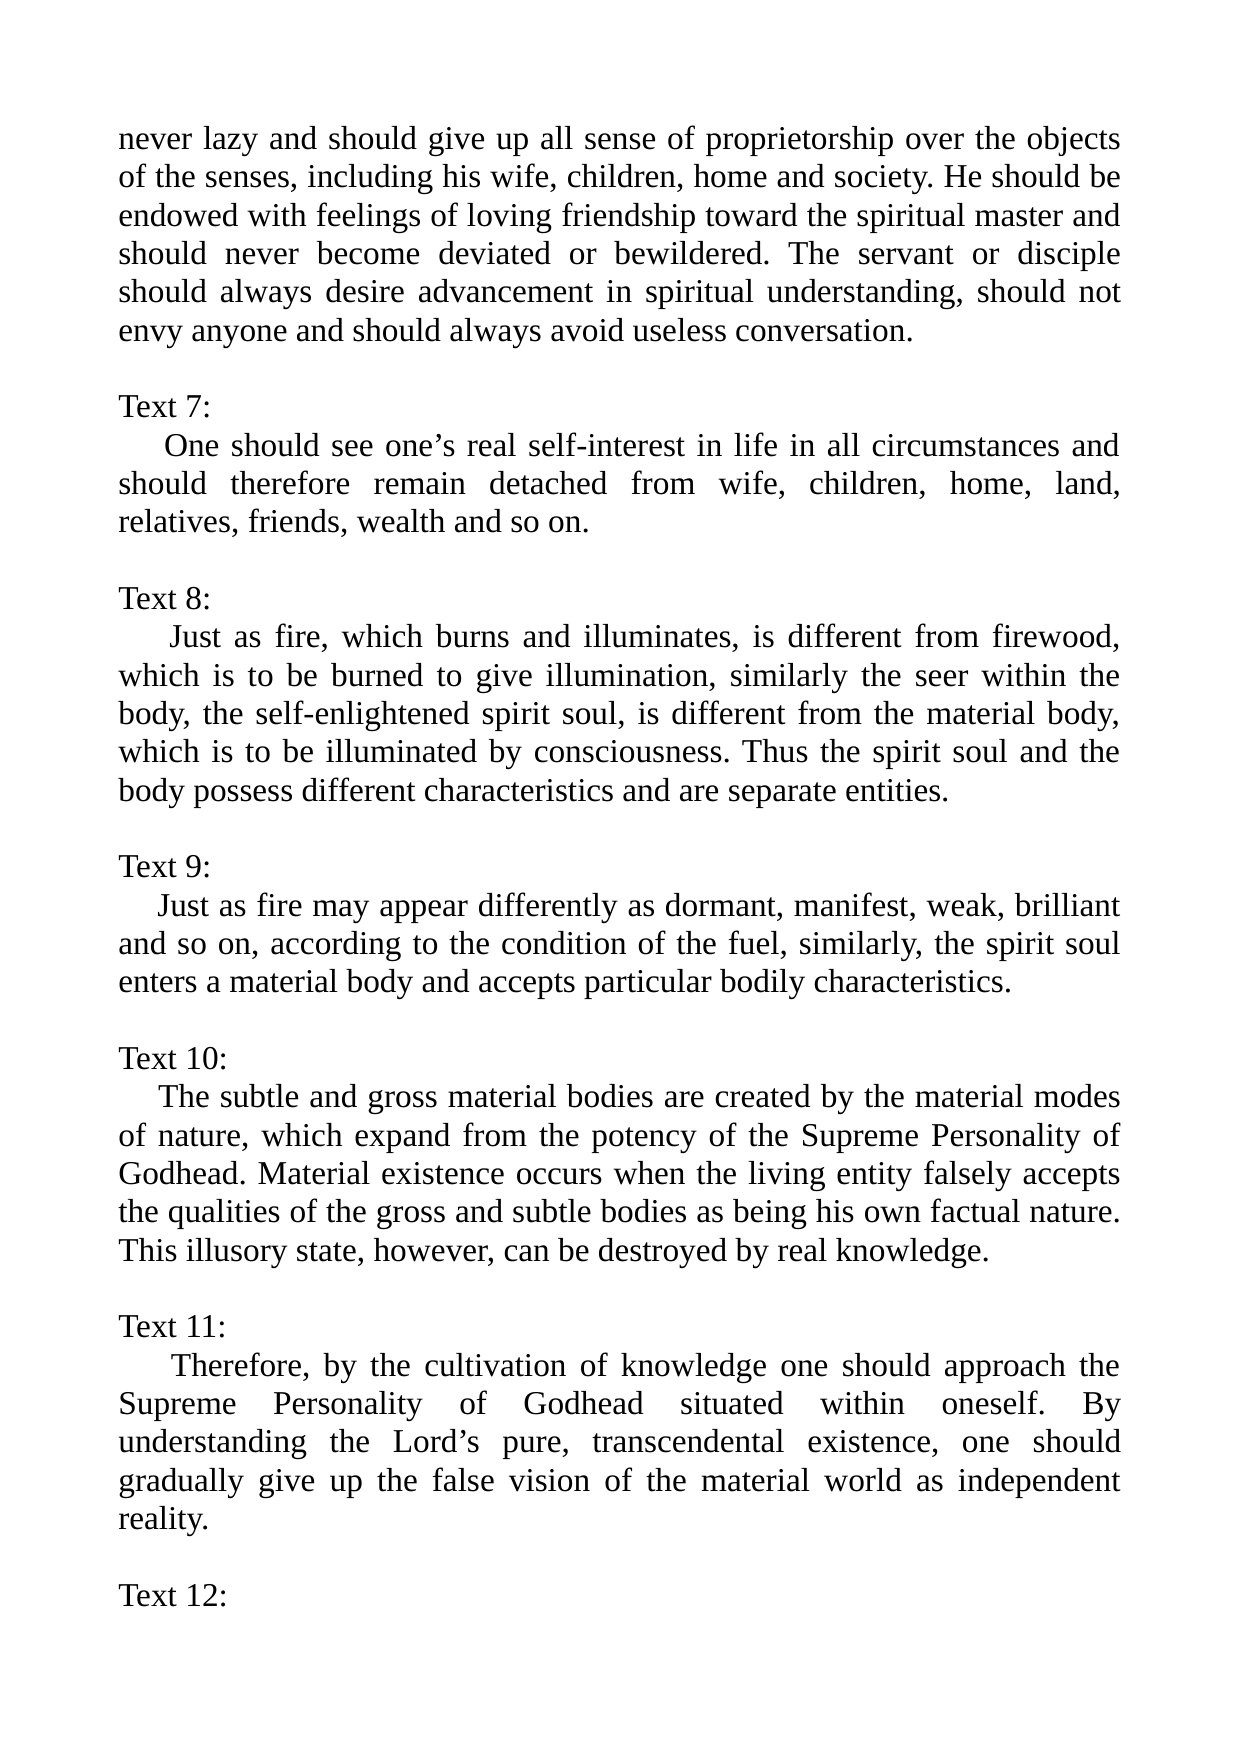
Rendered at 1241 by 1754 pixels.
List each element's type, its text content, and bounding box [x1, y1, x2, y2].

text The subtle and gross material bodies are created by the material modes of nature, which expand from the potency of the Supreme Personality of Godhead. Material existence occurs when the living entity falsely accepts the qualities of the gross and subtle bodies as being his own factual nature. This illusory state, however, can be destroyed by real knowledge. [118, 1076, 1122, 1268]
text never lazy and should give up all sense of proprietorship over the objects of the senses, including his wife, children, home and society. He should be endowed with feelings of loving friendship toward the spiritual master and should never become deviated or bewildered. The servant or disciple should always desire advancement in spiritual understanding, should not envy anyone and should always avoid useless conversation. [118, 118, 1122, 348]
text Text 9: [118, 846, 1122, 885]
text One should see one’s real self-interest in life in all circumstances and should therefore remain detached from wife, children, home, land, relatives, friends, wealth and so on. [118, 425, 1122, 540]
text Text 8: [118, 578, 1122, 616]
text Text 10: [118, 1038, 1122, 1076]
text Text 11: [118, 1306, 1122, 1345]
text Just as fire may appear differently as dormant, manifest, weak, brilliant and so on, according to the condition of the fuel, similarly, the spirit soul enters a material body and accepts particular bodily characteristics. [118, 885, 1122, 1000]
text Text 12: [118, 1575, 1122, 1613]
text Therefore, by the cultivation of knowledge one should approach the Supreme Personality of Godhead situated within oneself. By understanding the Lord’s pure, transcendental existence, one should gradually give up the false vision of the material world as independent reality. [118, 1345, 1122, 1536]
text Just as fire, which burns and illuminates, is different from firewood, which is to be burned to give illumination, similarly the seer within the body, the self-enlightened spirit soul, is different from the material body, which is to be illuminated by consciousness. Thus the spirit soul and the body possess different characteristics and are separate entities. [118, 616, 1122, 808]
text Text 7: [118, 386, 1122, 425]
